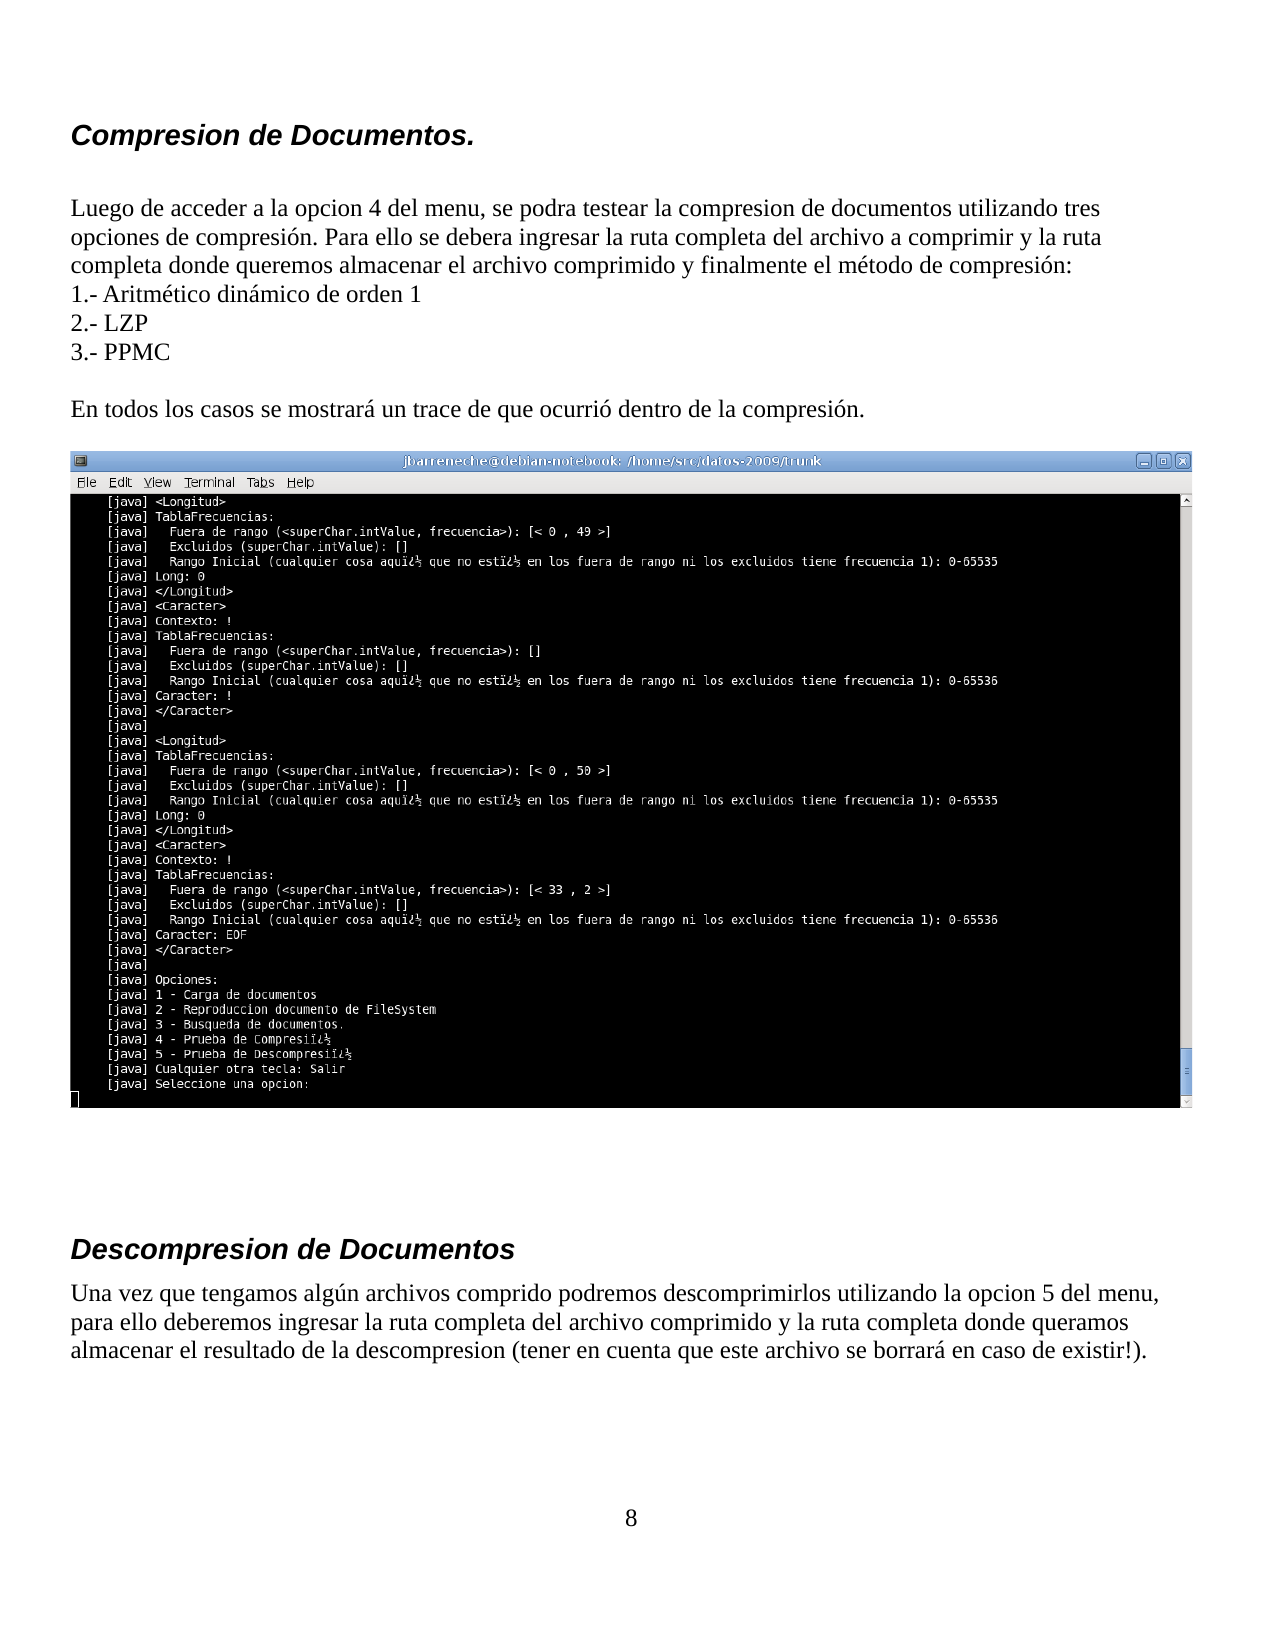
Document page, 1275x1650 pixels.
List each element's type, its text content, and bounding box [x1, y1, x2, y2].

picture [70, 451, 1193, 1108]
text Luego de acceder a la opcion 4 del menu, se podra testear la compresion de documentos utilizando tres opciones de compresión. Para ello se debera ingresar la ruta completa del archivo a comprimir y la ruta completa donde queremos almacenar el archivo comprimido y finalmente el método de compresión: [70, 193, 1192, 279]
text 1.- Aritmético dinámico de orden 1 [70, 279, 1192, 308]
text 3.- PPMC [70, 337, 1192, 365]
text En todos los casos se mostrará un trace de que ocurrió dentro de la compresión. [70, 394, 1192, 423]
text Una vez que tengamos algún archivos comprido podremos descomprimirlos utilizando la opcion 5 del menu, para ello deberemos ingresar la ruta completa del archivo comprimido y la ruta completa donde queramos almacenar el resultado de la descompresion (tener en cuenta que este archivo se borrará en caso de existir!). [70, 1278, 1192, 1364]
text 2.- LZP [70, 308, 1192, 337]
subtitle Compresion de Documentos. [70, 118, 1192, 152]
subtitle Descompresion de Documentos [70, 1232, 1192, 1266]
